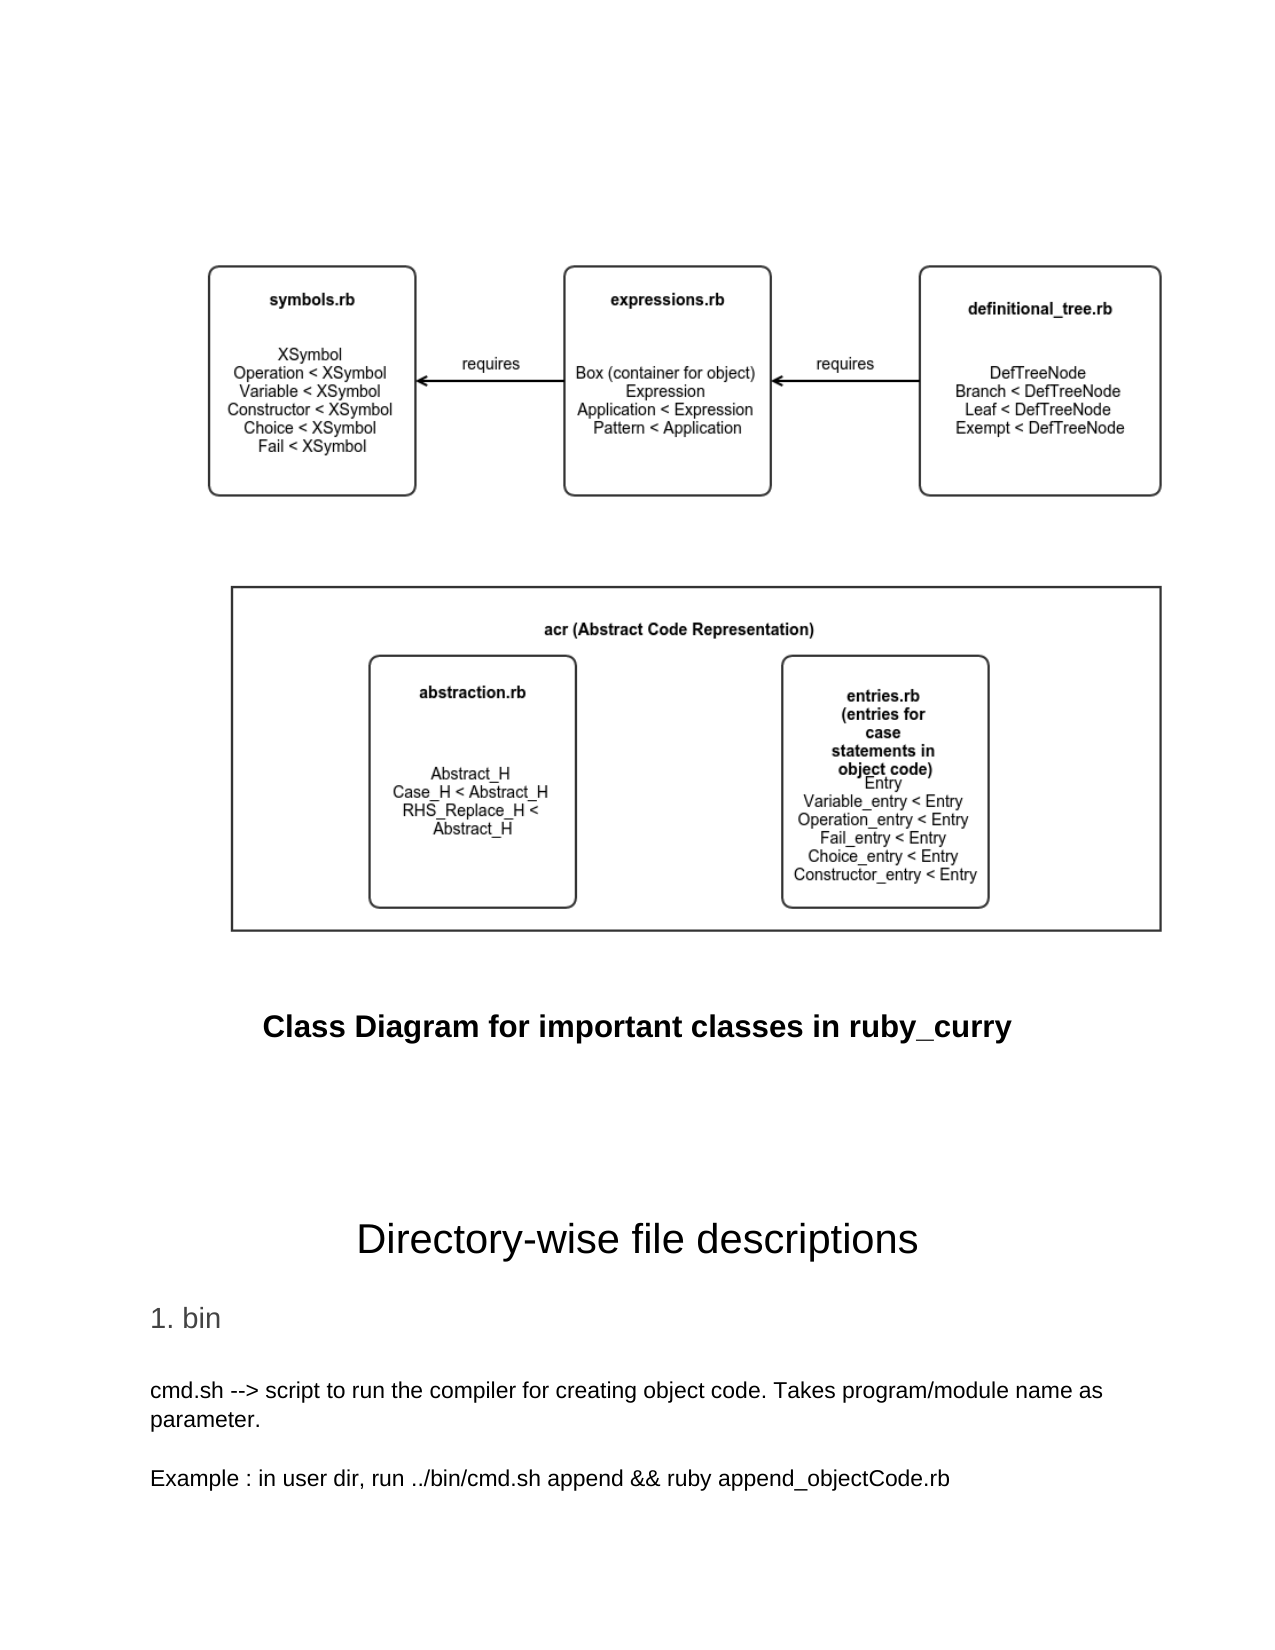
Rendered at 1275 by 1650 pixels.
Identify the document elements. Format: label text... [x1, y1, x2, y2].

subtitle Directory-wise file descriptions [150, 1216, 1125, 1262]
text Class Diagram for important classes in ruby_curry [150, 1004, 1125, 1044]
text cmd.sh --> script to run the compiler for creating object code. Takes program/module name as parameter. [150, 1377, 1125, 1432]
text Example : in user dir, run ../bin/cmd.sh append && ruby append_objectCode.rb [150, 1466, 1125, 1491]
picture [114, 168, 1226, 1004]
text [150, 150, 1125, 168]
subtitle 1. bin [150, 1302, 1125, 1335]
